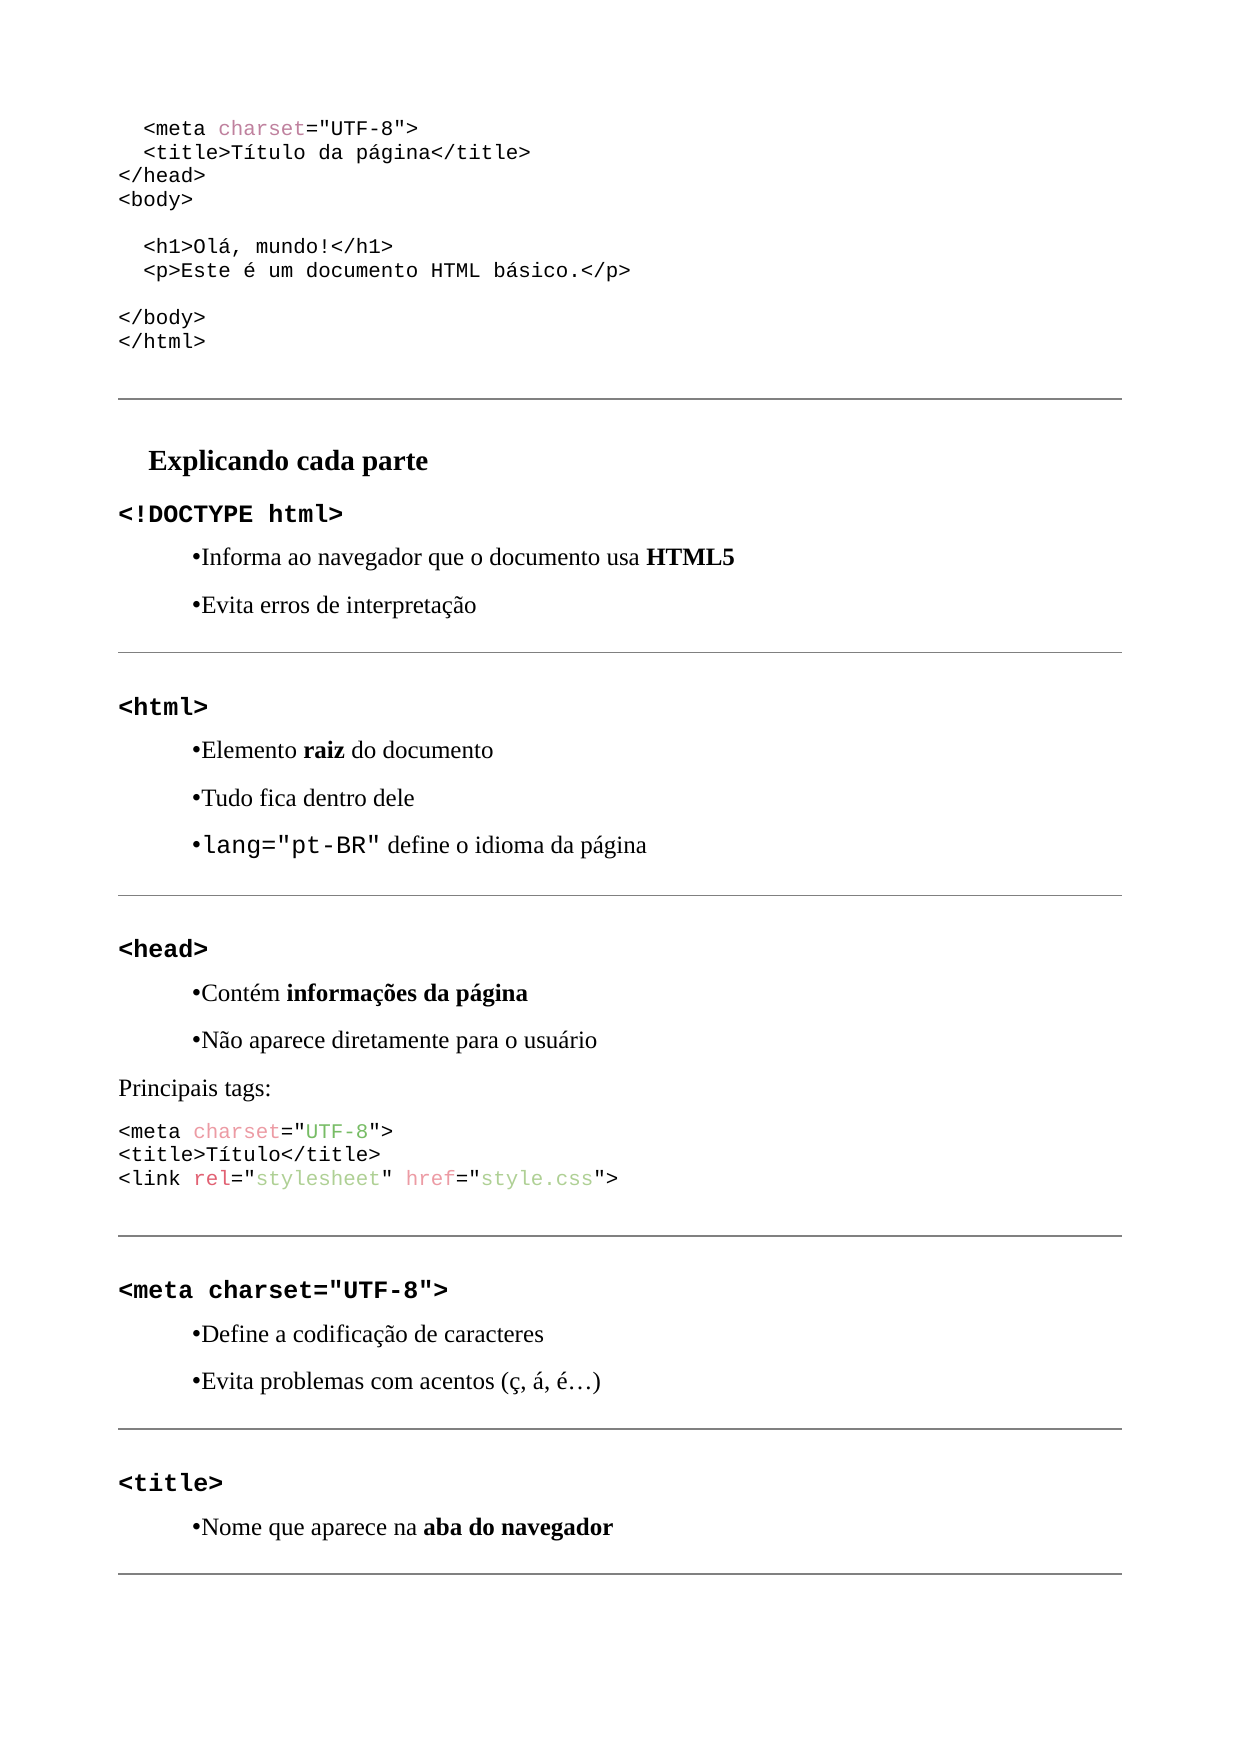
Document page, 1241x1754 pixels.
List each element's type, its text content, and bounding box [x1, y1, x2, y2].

list Elemento raiz do documento [118, 735, 1122, 764]
text <meta charset="UTF-8"> [118, 1121, 1122, 1144]
text </body> [118, 307, 1122, 331]
text <p>Este é um documento HTML básico.</p> [118, 260, 1122, 284]
list Define a codificação de caracteres [118, 1319, 1122, 1347]
text </head> [118, 165, 1122, 189]
list Informa ao navegador que o documento usa HTML5 [118, 542, 1122, 571]
text <title>Título</title> [118, 1144, 1122, 1168]
text <meta charset="UTF-8"> [118, 118, 1122, 142]
list Evita erros de interpretação [118, 590, 1122, 619]
subtitle <meta charset="UTF-8"> [118, 1278, 1122, 1306]
list Evita problemas com acentos (ç, á, é…) [118, 1366, 1122, 1395]
list lang="pt-BR" define o idioma da página [118, 830, 1122, 861]
subtitle <title> [118, 1471, 1122, 1499]
list Contém informações da página [118, 978, 1122, 1007]
text <body> [118, 189, 1122, 213]
subtitle <head> [118, 937, 1122, 965]
text <link rel="stylesheet" href="style.css"> [118, 1168, 1122, 1192]
list Não aparece diretamente para o usuário [118, 1026, 1122, 1054]
subtitle <html> [118, 694, 1122, 723]
subtitle <!DOCTYPE html> [118, 501, 1122, 530]
list Tudo fica dentro dele [118, 783, 1122, 811]
subtitle 🔹 Explicando cada parte [118, 443, 1122, 476]
text <h1>Olá, mundo!</h1> [118, 236, 1122, 260]
text <title>Título da página</title> [118, 142, 1122, 165]
text Principais tags: [118, 1073, 1122, 1102]
list Nome que aparece na aba do navegador [118, 1512, 1122, 1540]
text </html> [118, 331, 1122, 354]
